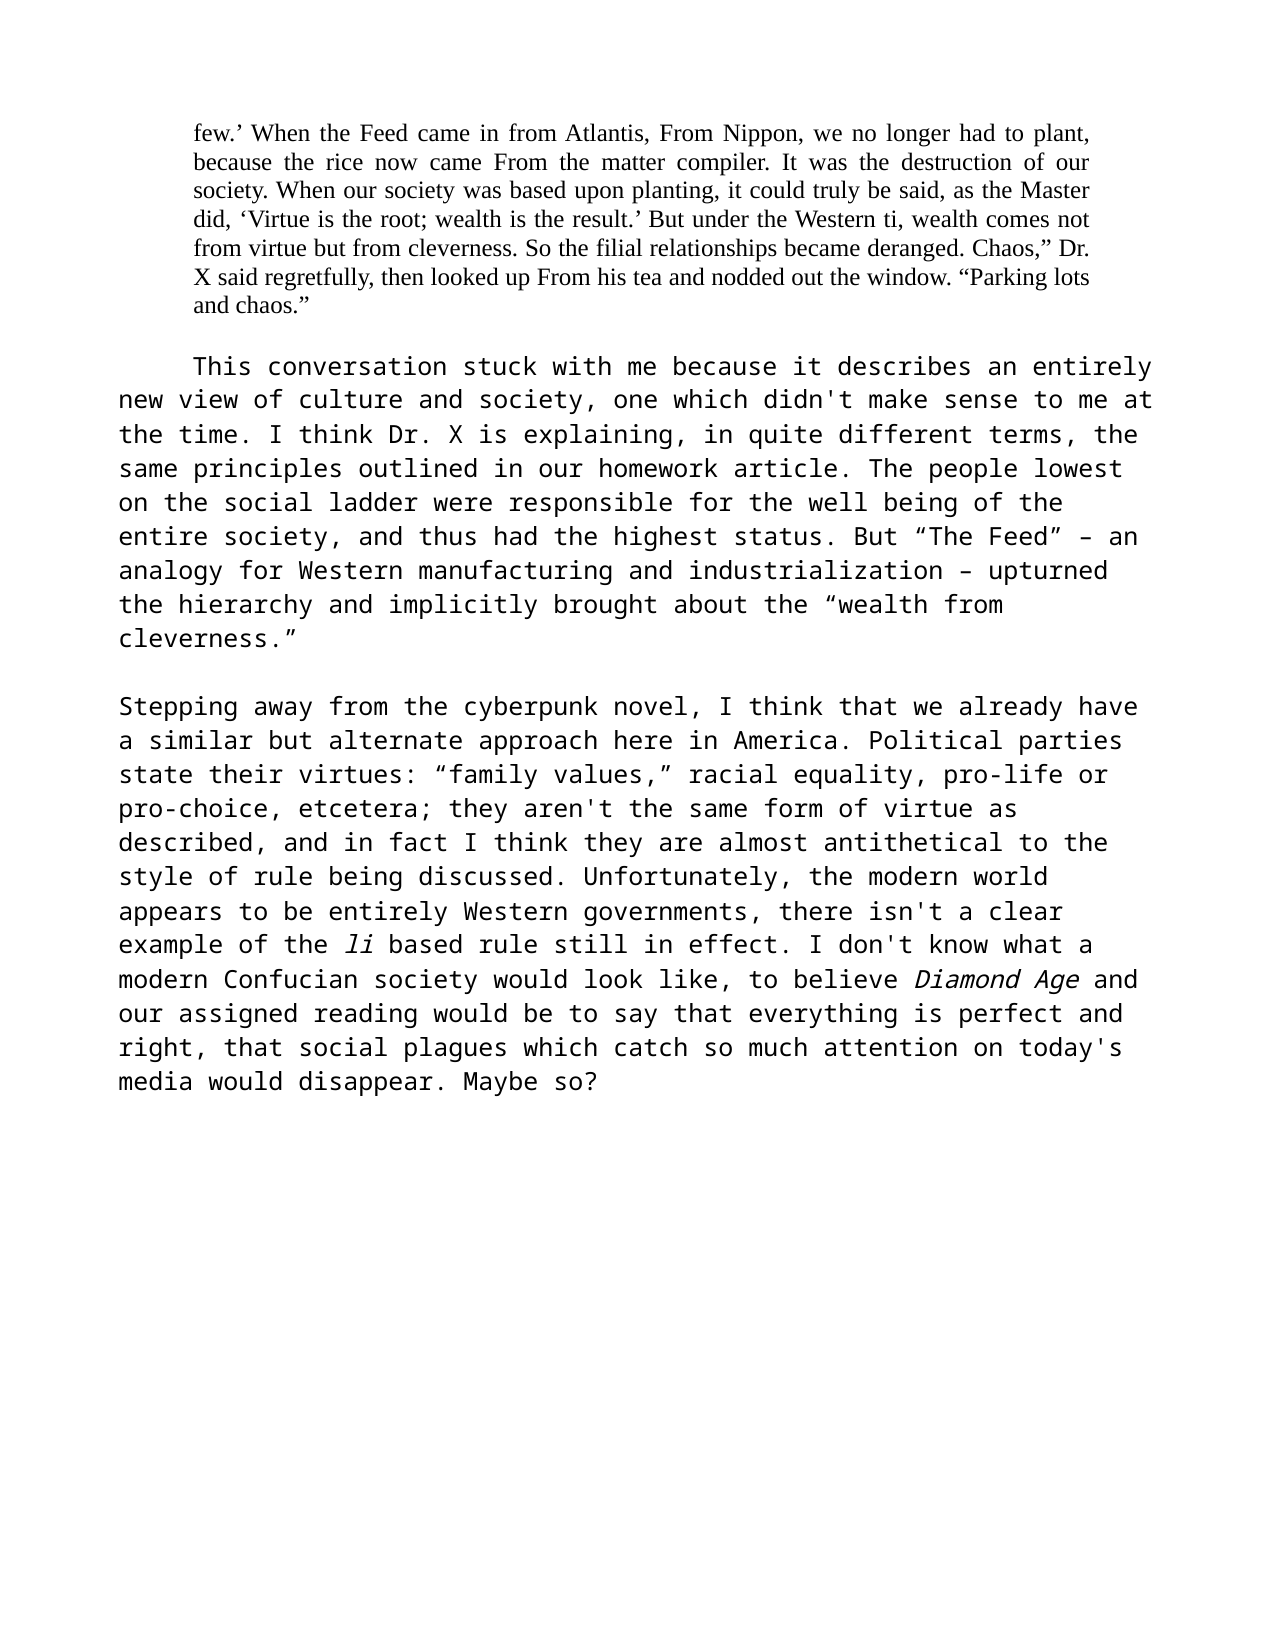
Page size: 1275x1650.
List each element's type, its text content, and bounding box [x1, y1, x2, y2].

text few.’ When the Feed came in from Atlantis, From Nippon, we no longer had to plant, because the rice now came From the matter compiler. It was the destruction of our society. When our society was based upon planting, it could truly be said, as the Master did, ‘Virtue is the root; wealth is the result.’ But under the Western ti, wealth comes not from virtue but from cleverness. So the filial relationships became deranged. Chaos,” Dr. X said regretfully, then looked up From his tea and nodded out the window. “Parking lots and chaos.” [193, 118, 1091, 319]
text This conversation stuck with me because it describes an entirely new view of culture and society, one which didn't make sense to me at the time. I think Dr. X is explaining, in quite different terms, the same principles outlined in our homework article. The people lowest on the social ladder were responsible for the well being of the entire society, and thus had the highest status. But “The Feed” – an analogy for Western manufacturing and industrialization – upturned the hierarchy and implicitly brought about the “wealth from cleverness.” [118, 348, 1157, 655]
text Stepping away from the cyberpunk novel, I think that we already have a similar but alternate approach here in America. Political parties state their virtues: “family values,” racial equality, pro-life or pro-choice, etcetera; they aren't the same form of virtue as described, and in fact I think they are almost antithetical to the style of rule being discussed. Unfortunately, the modern world appears to be entirely Western governments, there isn't a clear example of the li based rule still in effect. I don't know what a modern Confucian society would look like, to believe Diamond Age and our assigned reading would be to say that everything is perfect and right, that social plagues which catch so much attention on today's media would disappear. Maybe so? [118, 689, 1157, 1097]
